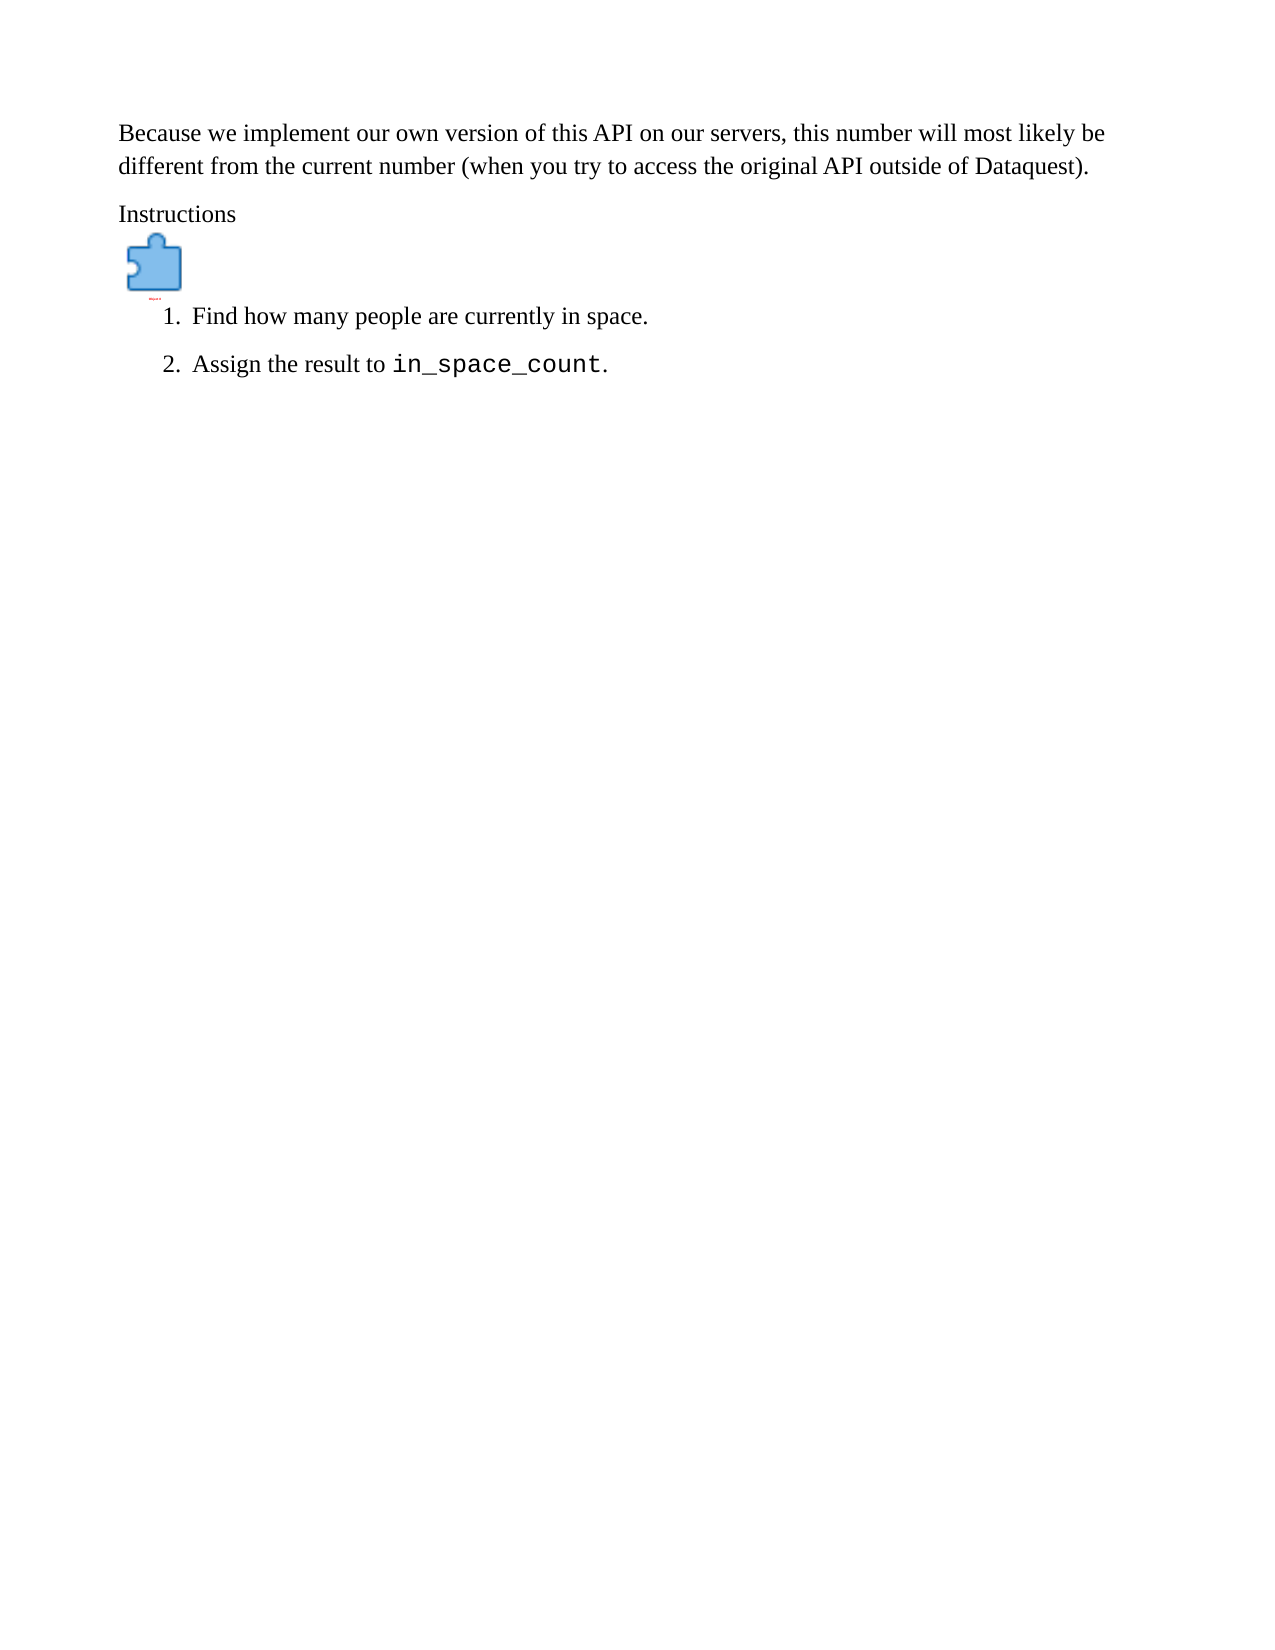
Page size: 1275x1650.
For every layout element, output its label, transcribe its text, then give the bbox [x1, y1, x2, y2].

text Instructions [118, 199, 1157, 227]
list Find how many people are currently in space. [162, 301, 1157, 330]
list Assign the result to in_space_count. [162, 349, 1157, 379]
text Because we implement our own version of this API on our servers, this number will most likely be different from the current number (when you try to access the original API outside of Dataquest). [118, 118, 1157, 180]
